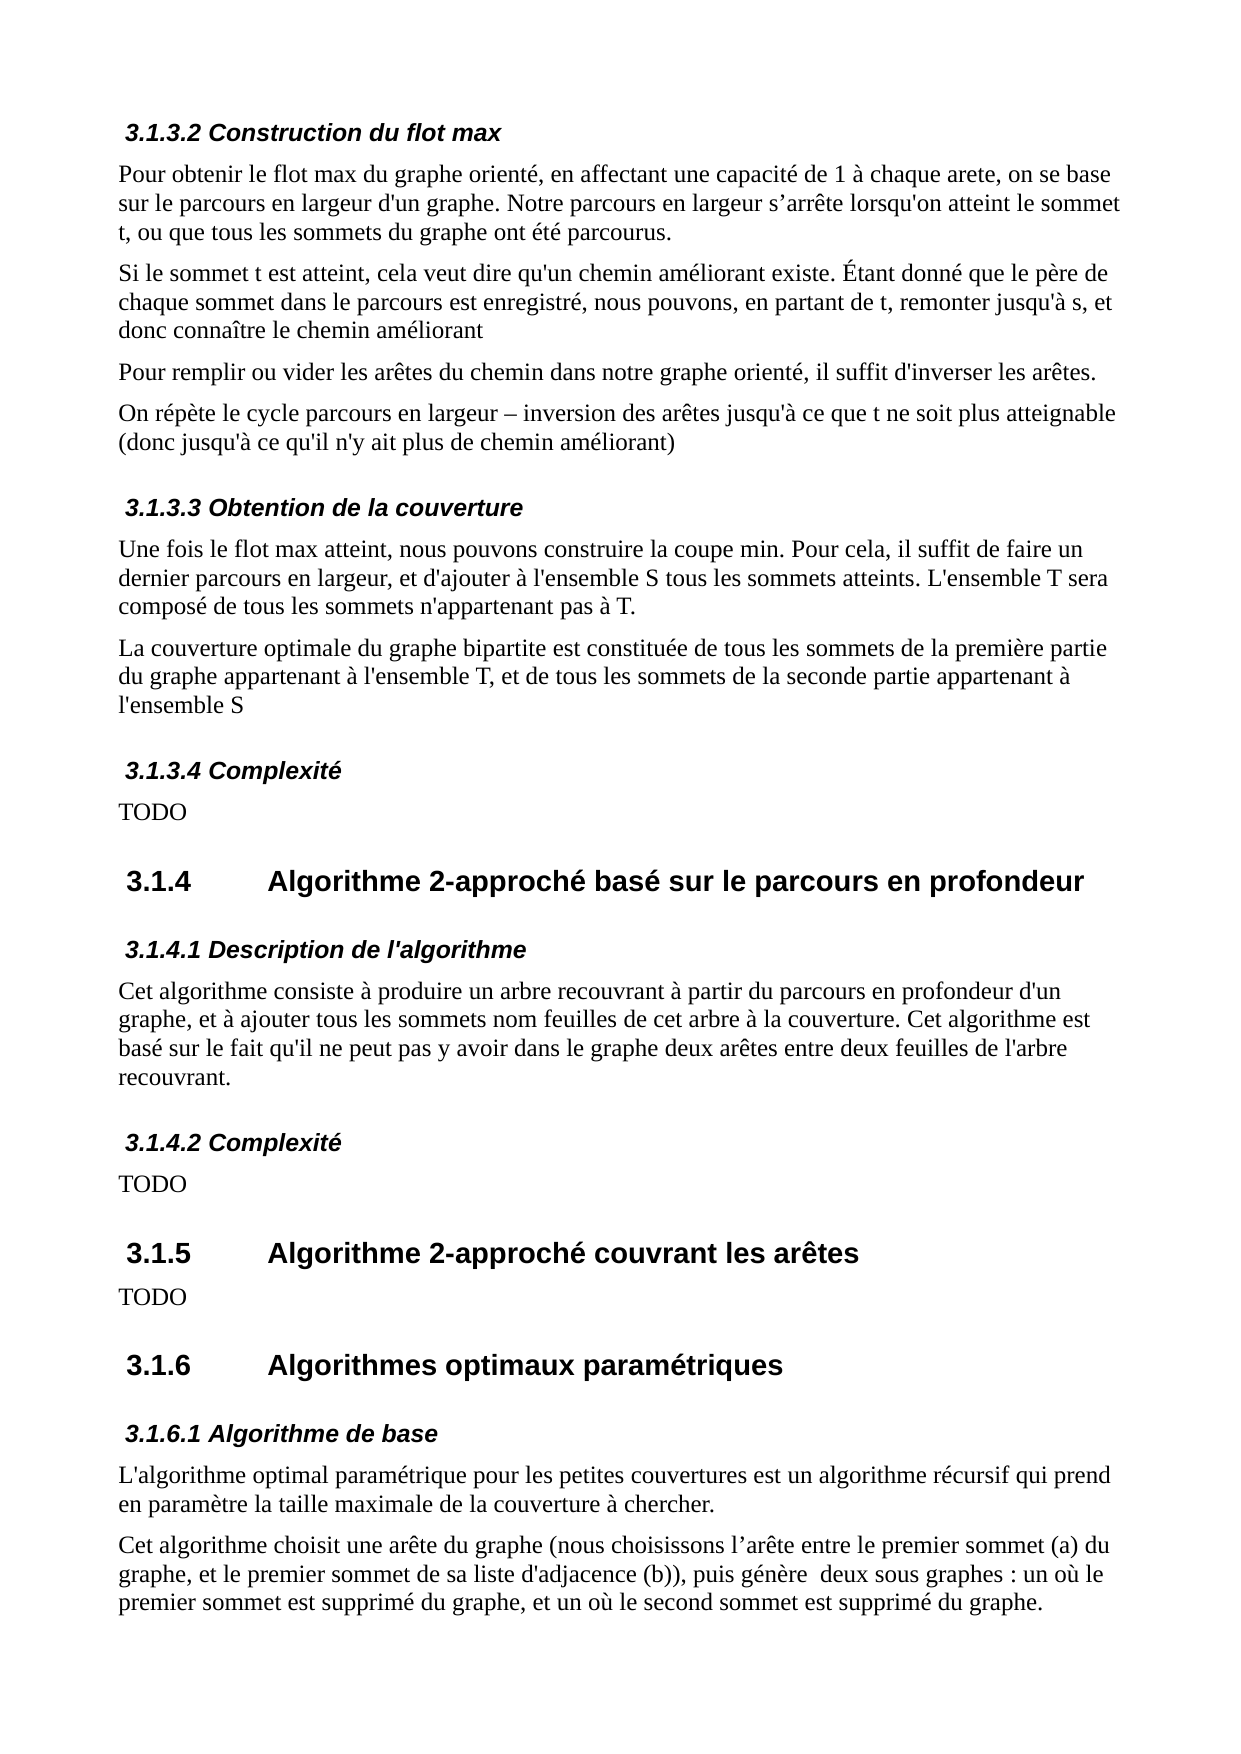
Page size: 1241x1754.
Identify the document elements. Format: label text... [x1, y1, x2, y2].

text TODO [118, 1282, 1122, 1310]
subtitle Algorithme de base [118, 1419, 1122, 1447]
subtitle Algorithmes optimaux paramétriques [118, 1348, 1122, 1381]
subtitle Algorithme 2-approché basé sur le parcours en profondeur [118, 864, 1122, 897]
subtitle Obtention de la couverture [118, 493, 1122, 521]
subtitle Algorithme 2-approché couvrant les arêtes [118, 1236, 1122, 1269]
text Si le sommet t est atteint, cela veut dire qu'un chemin améliorant existe. Étant donné que le père de chaque sommet dans le parcours est enregistré, nous pouvons, en partant de t, remonter jusqu'à s, et donc connaître le chemin améliorant [118, 258, 1122, 344]
subtitle Complexité [118, 756, 1122, 785]
text Une fois le flot max atteint, nous pouvons construire la coupe min. Pour cela, il suffit de faire un dernier parcours en largeur, et d'ajouter à l'ensemble S tous les sommets atteints. L'ensemble T sera composé de tous les sommets n'appartenant pas à T. [118, 534, 1122, 620]
subtitle Construction du flot max [118, 118, 1122, 147]
text La couverture optimale du graphe bipartite est constituée de tous les sommets de la première partie du graphe appartenant à l'ensemble T, et de tous les sommets de la seconde partie appartenant à l'ensemble S [118, 633, 1122, 719]
text Pour remplir ou vider les arêtes du chemin dans notre graphe orienté, il suffit d'inverser les arêtes. [118, 357, 1122, 385]
text TODO [118, 797, 1122, 826]
text L'algorithme optimal paramétrique pour les petites couvertures est un algorithme récursif qui prend en paramètre la taille maximale de la couverture à chercher. [118, 1460, 1122, 1517]
subtitle Complexité [118, 1128, 1122, 1157]
subtitle Description de l'algorithme [118, 935, 1122, 963]
text TODO [118, 1169, 1122, 1198]
text Cet algorithme consiste à produire un arbre recouvrant à partir du parcours en profondeur d'un graphe, et à ajouter tous les sommets nom feuilles de cet arbre à la couverture. Cet algorithme est basé sur le fait qu'il ne peut pas y avoir dans le graphe deux arêtes entre deux feuilles de l'arbre recouvrant. [118, 976, 1122, 1091]
text On répète le cycle parcours en largeur – inversion des arêtes jusqu'à ce que t ne soit plus atteignable (donc jusqu'à ce qu'il n'y ait plus de chemin améliorant) [118, 398, 1122, 455]
text Cet algorithme choisit une arête du graphe (nous choisissons l’arête entre le premier sommet (a) du graphe, et le premier sommet de sa liste d'adjacence (b)), puis génère deux sous graphes : un où le premier sommet est supprimé du graphe, et un où le second sommet est supprimé du graphe. [118, 1530, 1122, 1616]
text Pour obtenir le flot max du graphe orienté, en affectant une capacité de 1 à chaque arete, on se base sur le parcours en largeur d'un graphe. Notre parcours en largeur s’arrête lorsqu'on atteint le sommet t, ou que tous les sommets du graphe ont été parcourus. [118, 159, 1122, 245]
